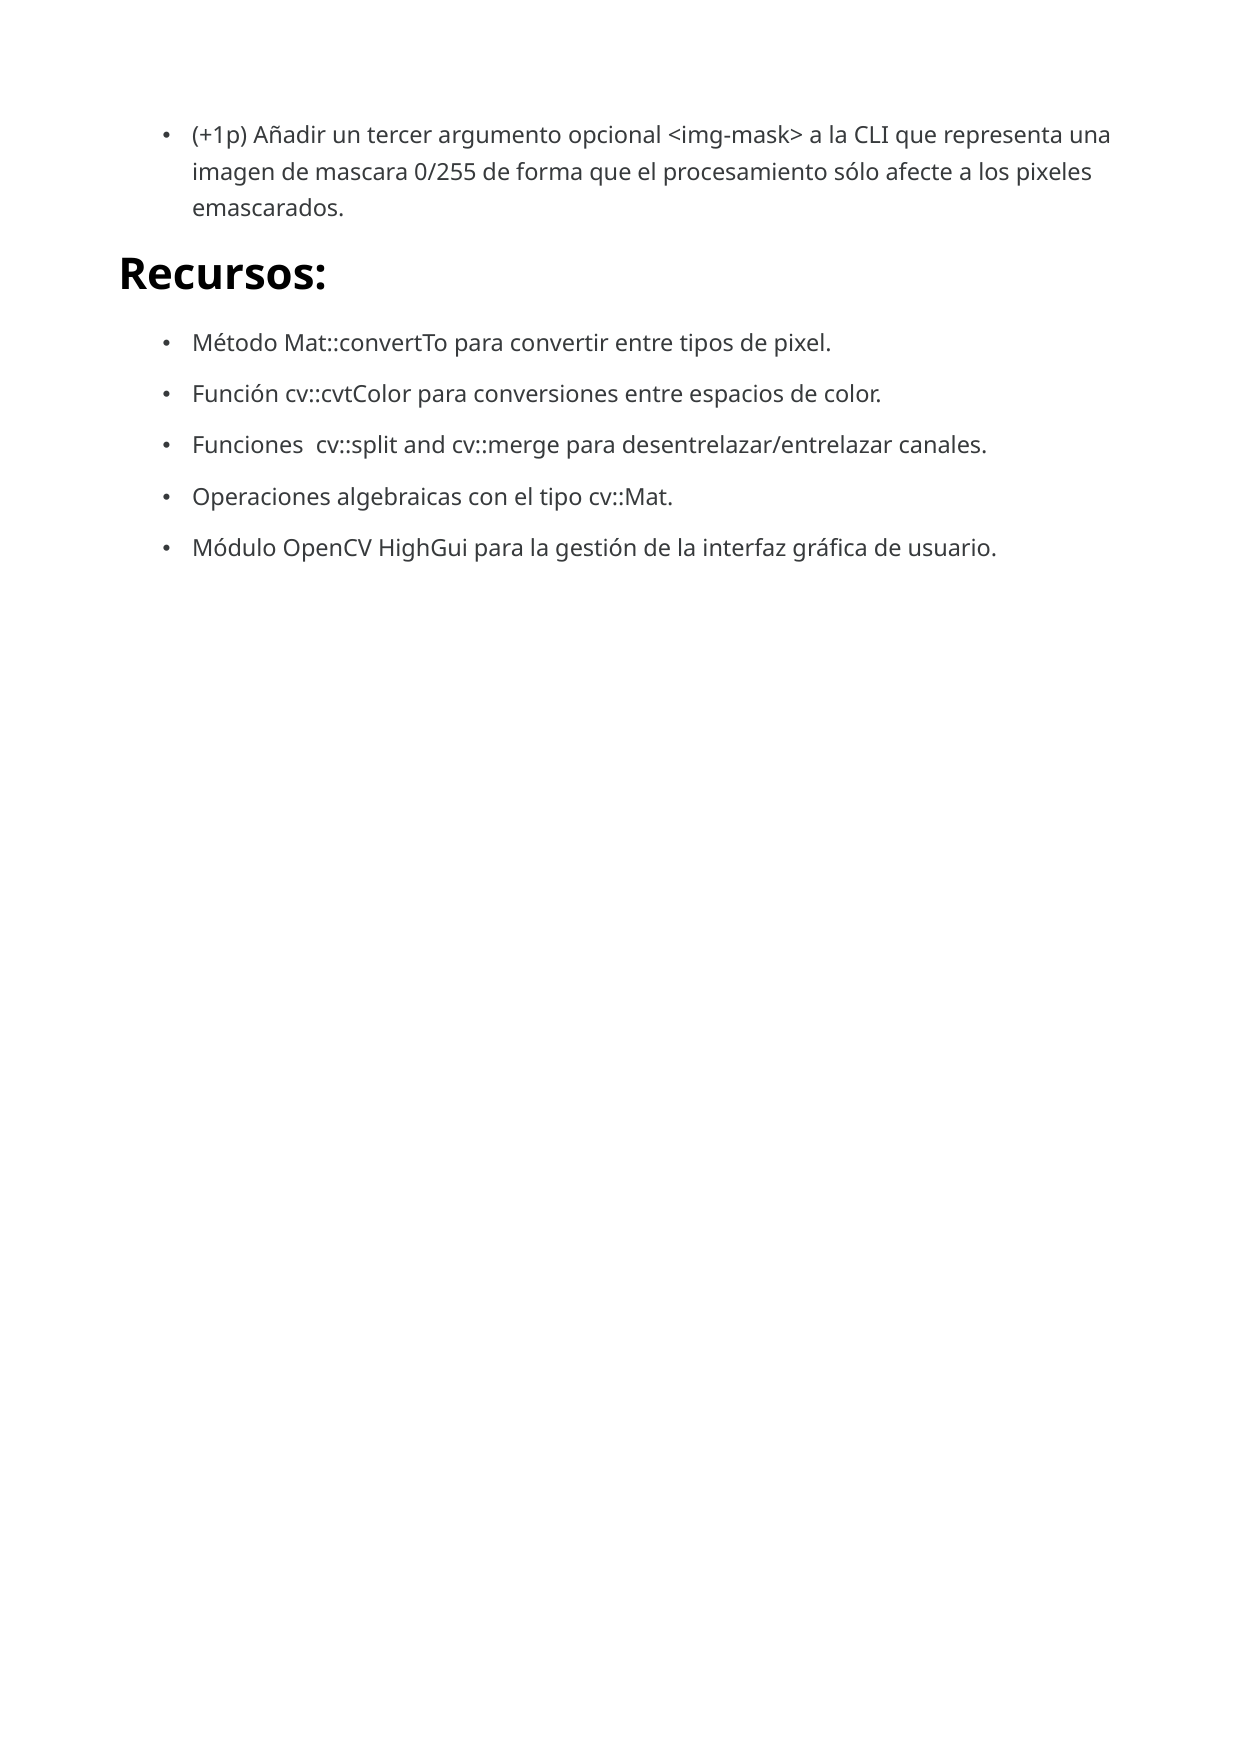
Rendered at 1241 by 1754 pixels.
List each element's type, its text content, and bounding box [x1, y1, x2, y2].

list Función cv::cvtColor para conversiones entre espacios de color. [162, 377, 1122, 409]
list Funciones cv::split and cv::merge para desentrelazar/entrelazar canales. [162, 429, 1122, 461]
text Recursos: [118, 243, 1122, 303]
list Método Mat::convertTo para convertir entre tipos de pixel. [162, 326, 1122, 358]
list Operaciones algebraicas con el tipo cv::Mat. [162, 480, 1122, 512]
list Módulo OpenCV HighGui para la gestión de la interfaz gráfica de usuario. [162, 531, 1122, 563]
list (+1p) Añadir un tercer argumento opcional <img-mask> a la CLI que representa una imagen de mascara 0/255 de forma que el procesamiento sólo afecte a los pixeles emascarados. [162, 118, 1122, 224]
